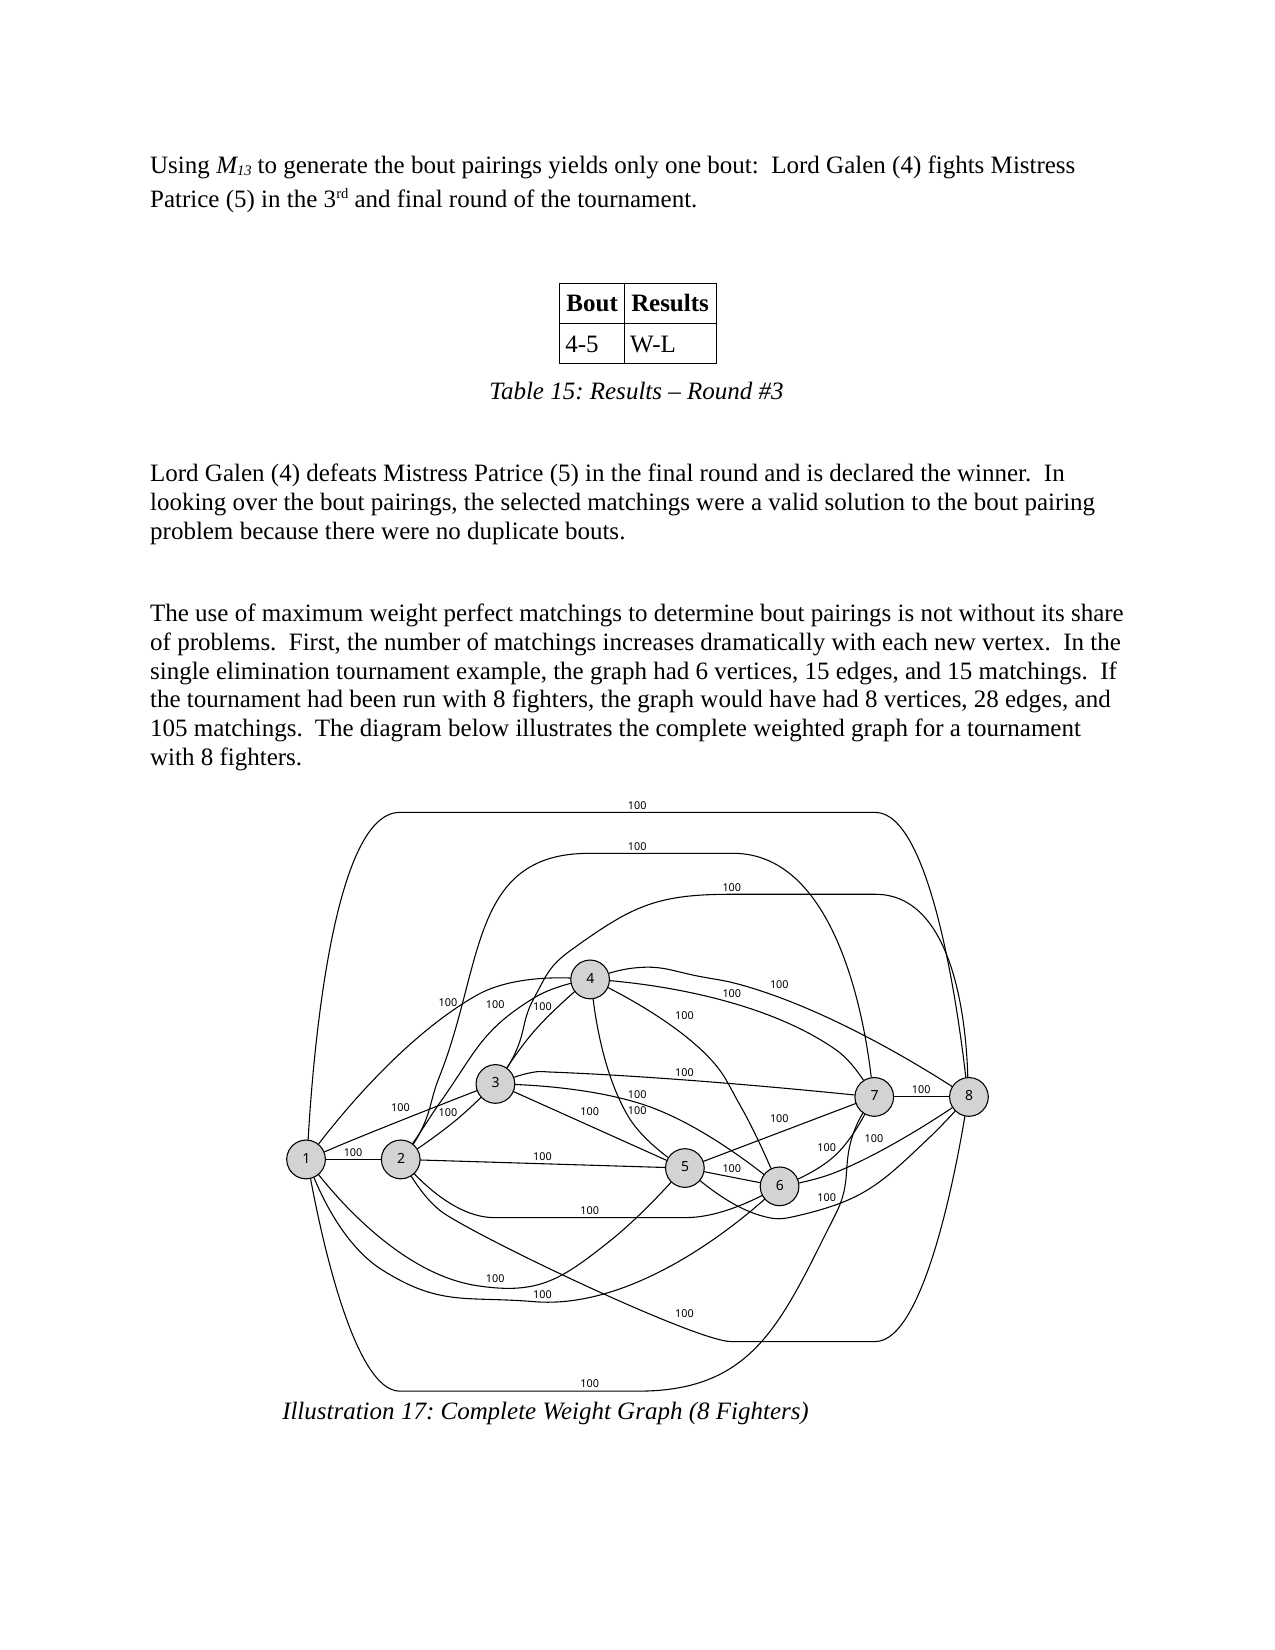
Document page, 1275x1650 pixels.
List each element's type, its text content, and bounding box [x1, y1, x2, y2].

table_header Results [625, 284, 716, 323]
table_cell 4-5 [560, 324, 624, 363]
table_cell W-L [625, 324, 716, 363]
text Lord Galen (4) defeats Mistress Patrice (5) in the final round and is declared the winner. In looking over the bout pairings, the selected matchings were a valid solution to the bout pairing problem because there were no duplicate bouts. [150, 458, 1125, 544]
text Illustration 17: Complete Weight Graph (8 Fighters) [282, 1396, 993, 1424]
table_header Bout [560, 284, 624, 323]
text The use of maximum weight perfect matchings to determine bout pairings is not without its share of problems. First, the number of matchings increases dramatically with each new vertex. In the single elimination tournament example, the graph had 6 vertices, 15 edges, and 15 matchings. If the tournament had been run with 8 fighters, the graph would have had 8 vertices, 28 edges, and 105 matchings. The diagram below illustrates the complete weighted graph for a tournament with 8 fighters. [150, 598, 1125, 771]
text Table 15: Results – Round #3 [150, 376, 1125, 404]
text Using M13 to generate the bout pairings yields only one bout: Lord Galen (4) fights Mistress Patrice (5) in the 3rd and final round of the tournament. [150, 150, 1125, 213]
